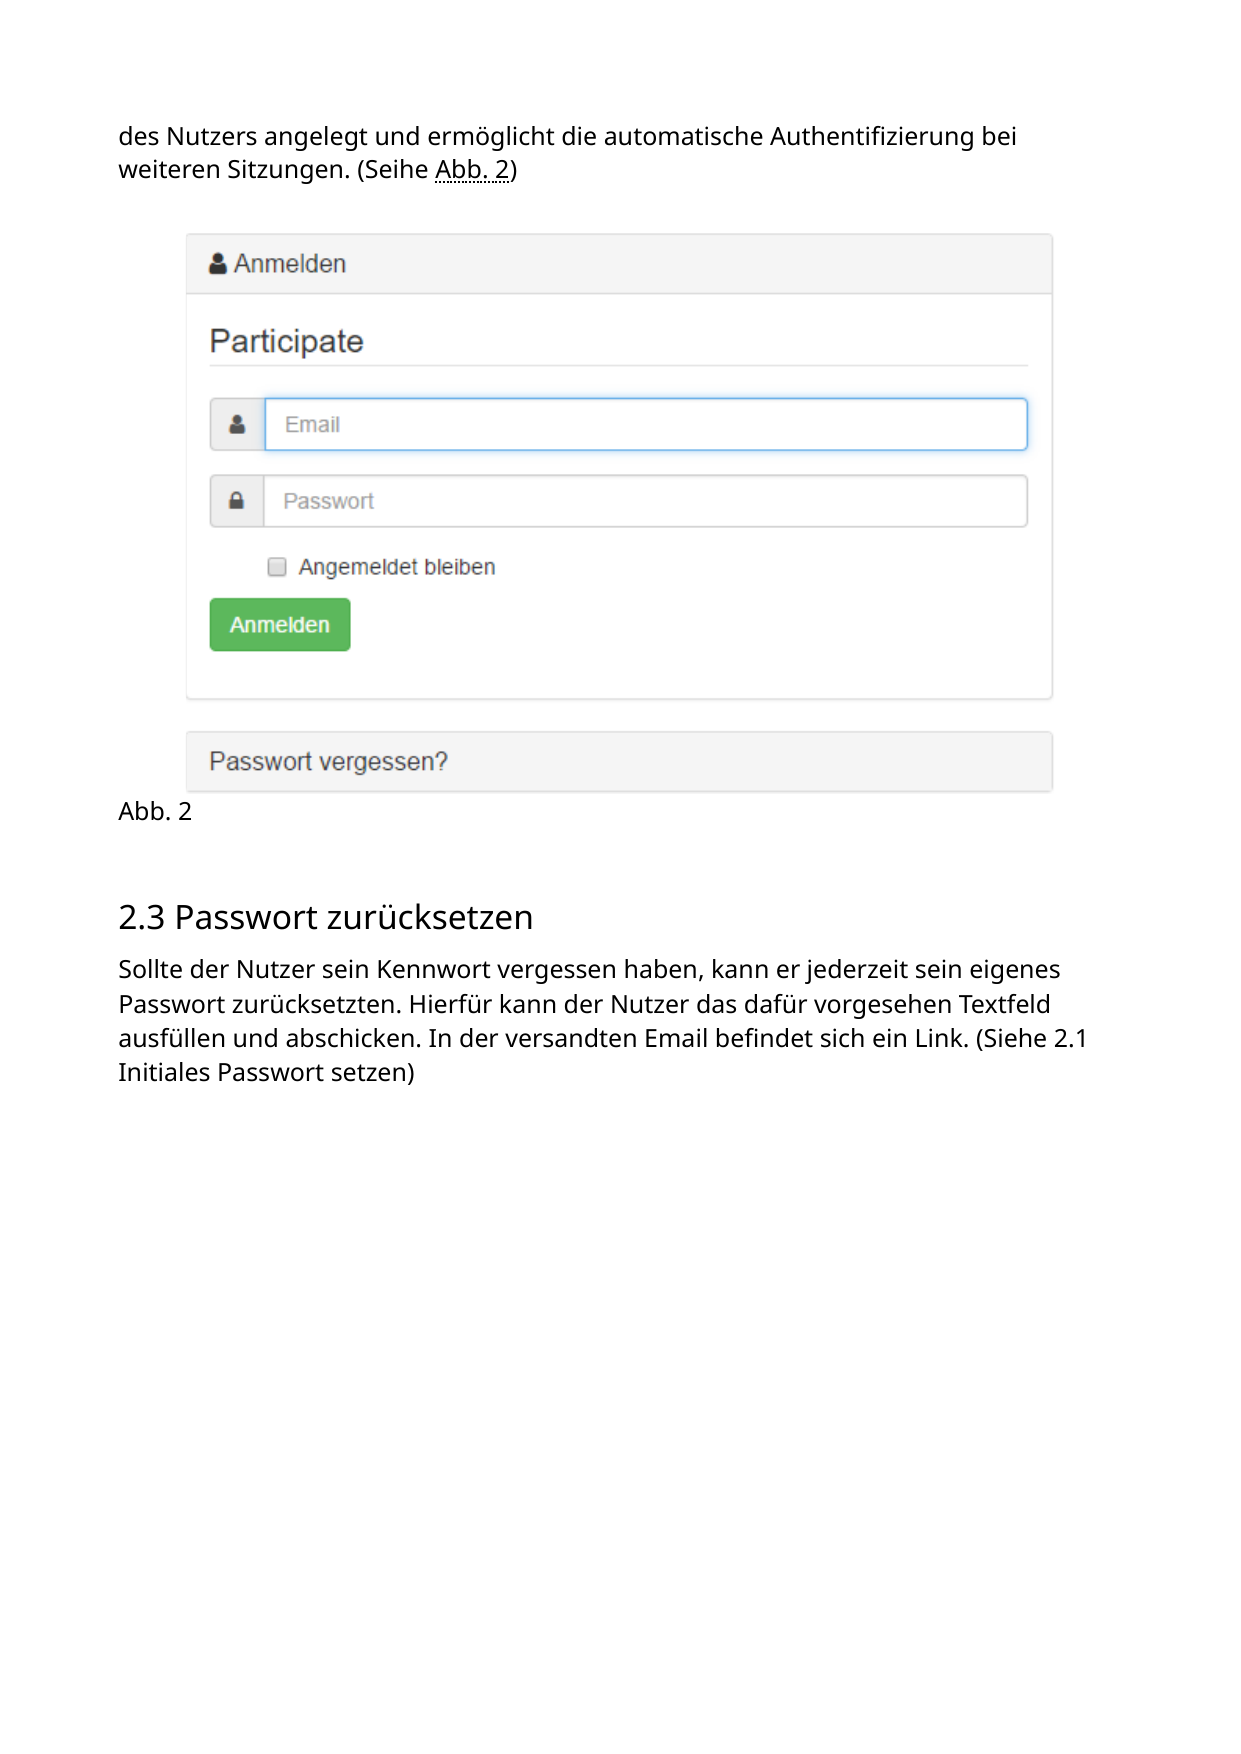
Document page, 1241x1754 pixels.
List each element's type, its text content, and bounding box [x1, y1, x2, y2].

subtitle 2.3 Passwort zurücksetzen [118, 894, 1122, 940]
picture [185, 232, 1055, 794]
text des Nutzers angelegt und ermöglicht die automatische Authentifizierung bei weiteren Sitzungen. (Seihe Abb. 2) [118, 118, 1122, 186]
text Sollte der Nutzer sein Kennwort vergessen haben, kann er jederzeit sein eigenes Passwort zurücksetzten. Hierfür kann der Nutzer das dafür vorgesehen Textfeld ausfüllen und abschicken. In der versandten Email befindet sich ein Link. (Siehe 2.1 Initiales Passwort setzen) [118, 952, 1122, 1088]
text Abb. 2 [118, 232, 1122, 827]
